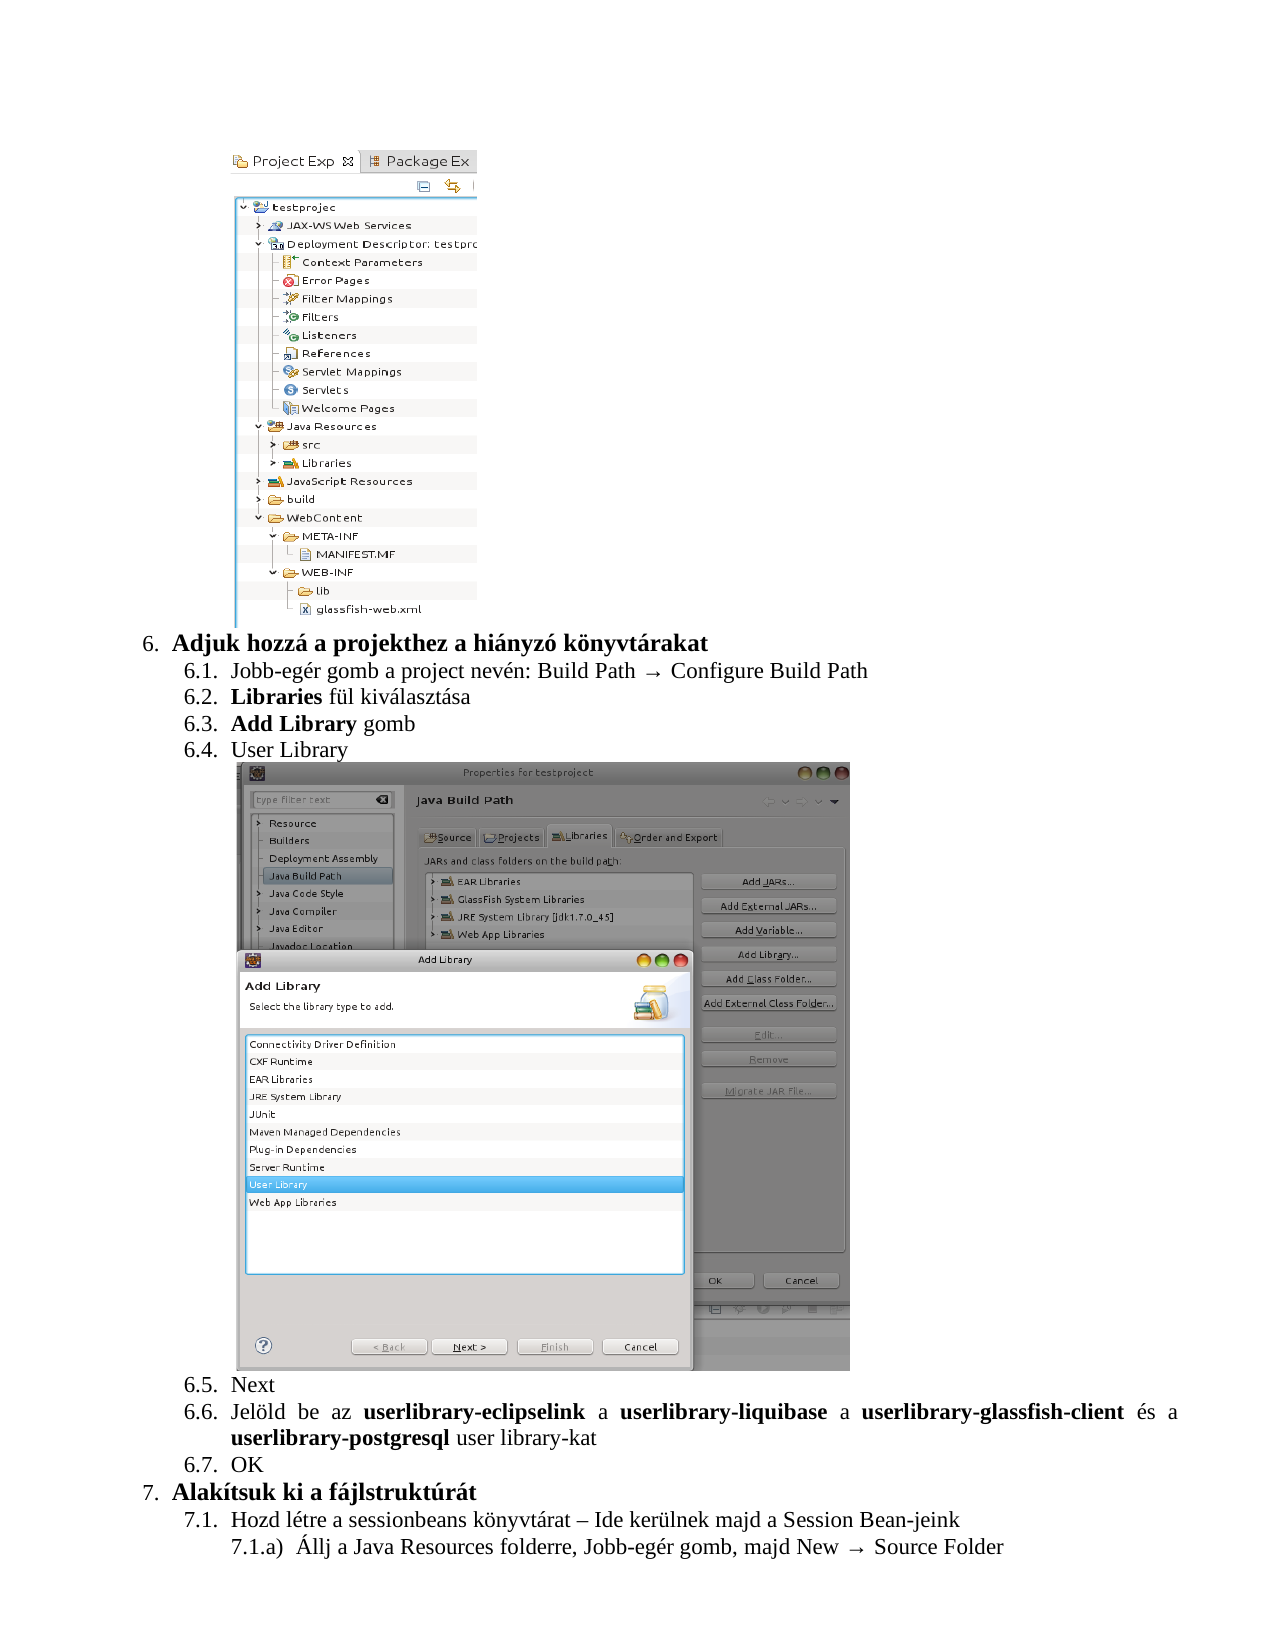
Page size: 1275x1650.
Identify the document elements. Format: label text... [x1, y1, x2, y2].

subtitle Hozd létre a sessionbeans könyvtárat – Ide kerülnek majd a Session Bean-jeink [183, 1506, 1177, 1533]
subtitle Add Library gomb [183, 710, 1177, 736]
subtitle Jelöld be az userlibrary-eclipselink a userlibrary-liquibase a userlibrary-glassfish-client és a userlibrary-postgresql user library-kat [183, 1397, 1177, 1451]
picture [236, 762, 850, 1371]
subtitle Libraries fül kiválasztása [183, 683, 1177, 710]
subtitle OK [183, 1451, 1177, 1477]
subtitle Alakítsuk ki a fájlstruktúrát [142, 1477, 1177, 1506]
subtitle User Library [183, 736, 1177, 763]
subtitle Adjuk hozzá a projekthez a hiányzó könyvtárakat [142, 627, 1177, 657]
subtitle Jobb-egér gomb a project nevén: Build Path → Configure Build Path [183, 657, 1177, 683]
picture [230, 150, 477, 628]
subtitle Next [183, 1371, 1177, 1397]
subtitle Állj a Java Resources folderre, Jobb-egér gomb, majd New → Source Folder [231, 1533, 1177, 1559]
